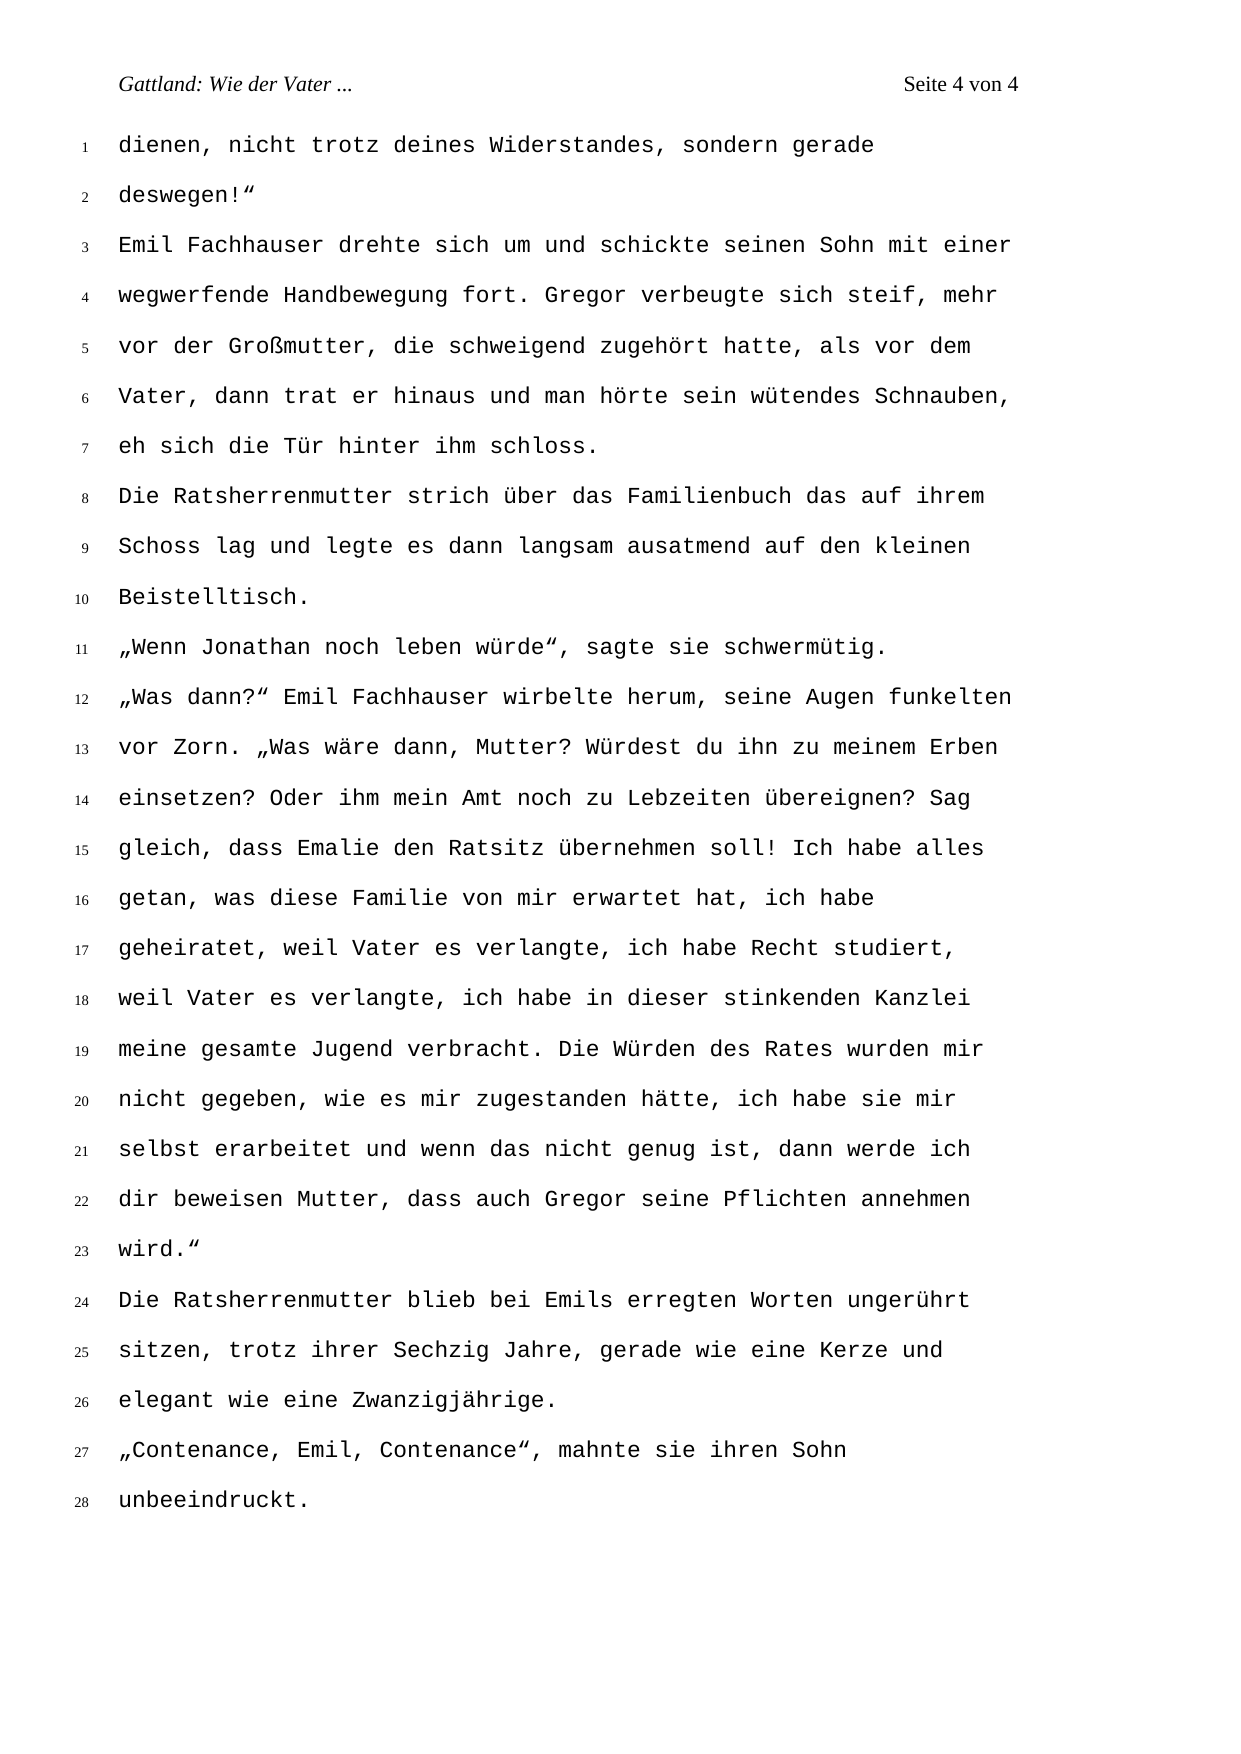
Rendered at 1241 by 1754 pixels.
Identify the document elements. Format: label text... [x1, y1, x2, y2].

text „Contenance, Emil, Contenance“, mahnte sie ihren Sohn unbeeindruckt. [118, 1417, 1018, 1518]
text „Was dann?“ Emil Fachhauser wirbelte herum, seine Augen funkelten vor Zorn. „Was wäre dann, Mutter? Würdest du ihn zu meinem Erben einsetzen? Oder ihm mein Amt noch zu Lebzeiten übereignen? Sag gleich, dass Emalie den Ratsitz übernehmen soll! Ich habe alles getan, was diese Familie von mir erwartet hat, ich habe geheiratet, weil Vater es verlangte, ich habe Recht studiert, weil Vater es verlangte, ich habe in dieser stinkenden Kanzlei meine gesamte Jugend verbracht. Die Würden des Rates wurden mir nicht gegeben, wie es mir zugestanden hätte, ich habe sie mir selbst erarbeitet und wenn das nicht genug ist, dann werde ich dir beweisen Mutter, dass auch Gregor seine Pflichten annehmen wird.“ [118, 664, 1018, 1267]
text Die Ratsherrenmutter strich über das Familienbuch das auf ihrem Schoss lag und legte es dann langsam ausatmend auf den kleinen Beistelltisch. [118, 463, 1018, 614]
text „Wenn Jonathan noch leben würde“, sagte sie schwermütig. [118, 614, 1018, 664]
text Die Ratsherrenmutter blieb bei Emils erregten Worten ungerührt sitzen, trotz ihrer Sechzig Jahre, gerade wie eine Kerze und elegant wie eine Zwanzigjährige. [118, 1267, 1018, 1417]
text Emil Fachhauser drehte sich um und schickte seinen Sohn mit einer wegwerfende Handbewegung fort. Gregor verbeugte sich steif, mehr vor der Großmutter, die schweigend zugehört hatte, als vor dem Vater, dann trat er hinaus und man hörte sein wütendes Schnauben, eh sich die Tür hinter ihm schloss. [118, 212, 1018, 463]
text dienen, nicht trotz deines Widerstandes, sondern gerade deswegen!“ [118, 112, 1018, 212]
